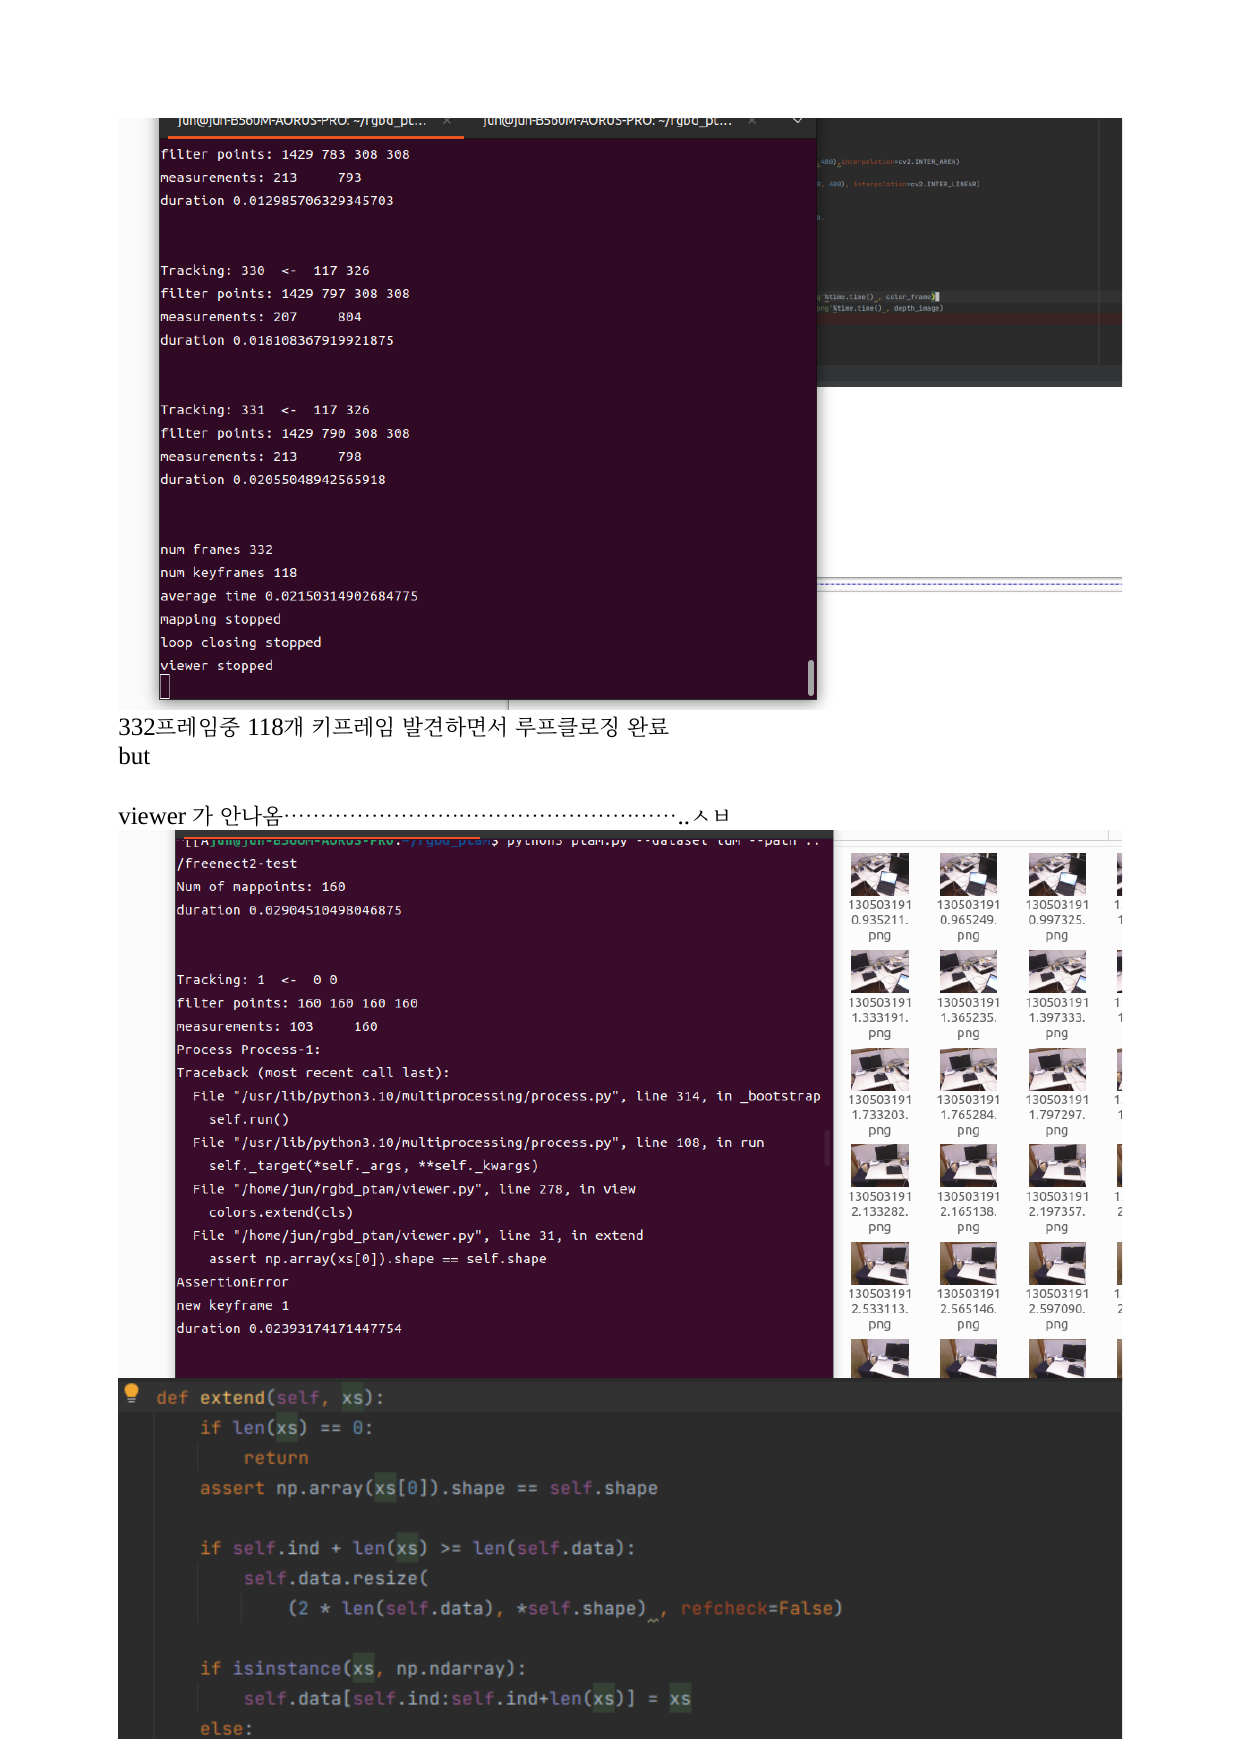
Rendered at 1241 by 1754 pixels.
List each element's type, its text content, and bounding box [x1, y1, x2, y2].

picture [118, 118, 1123, 710]
text 332프레임중 118개 키프레임 발견하면서 루프클로징 완료 [118, 710, 1122, 741]
text viewer 가 안나옴………………………………………………..ㅅㅂ [118, 799, 1122, 830]
picture [118, 830, 1123, 1739]
text but [118, 741, 1122, 770]
